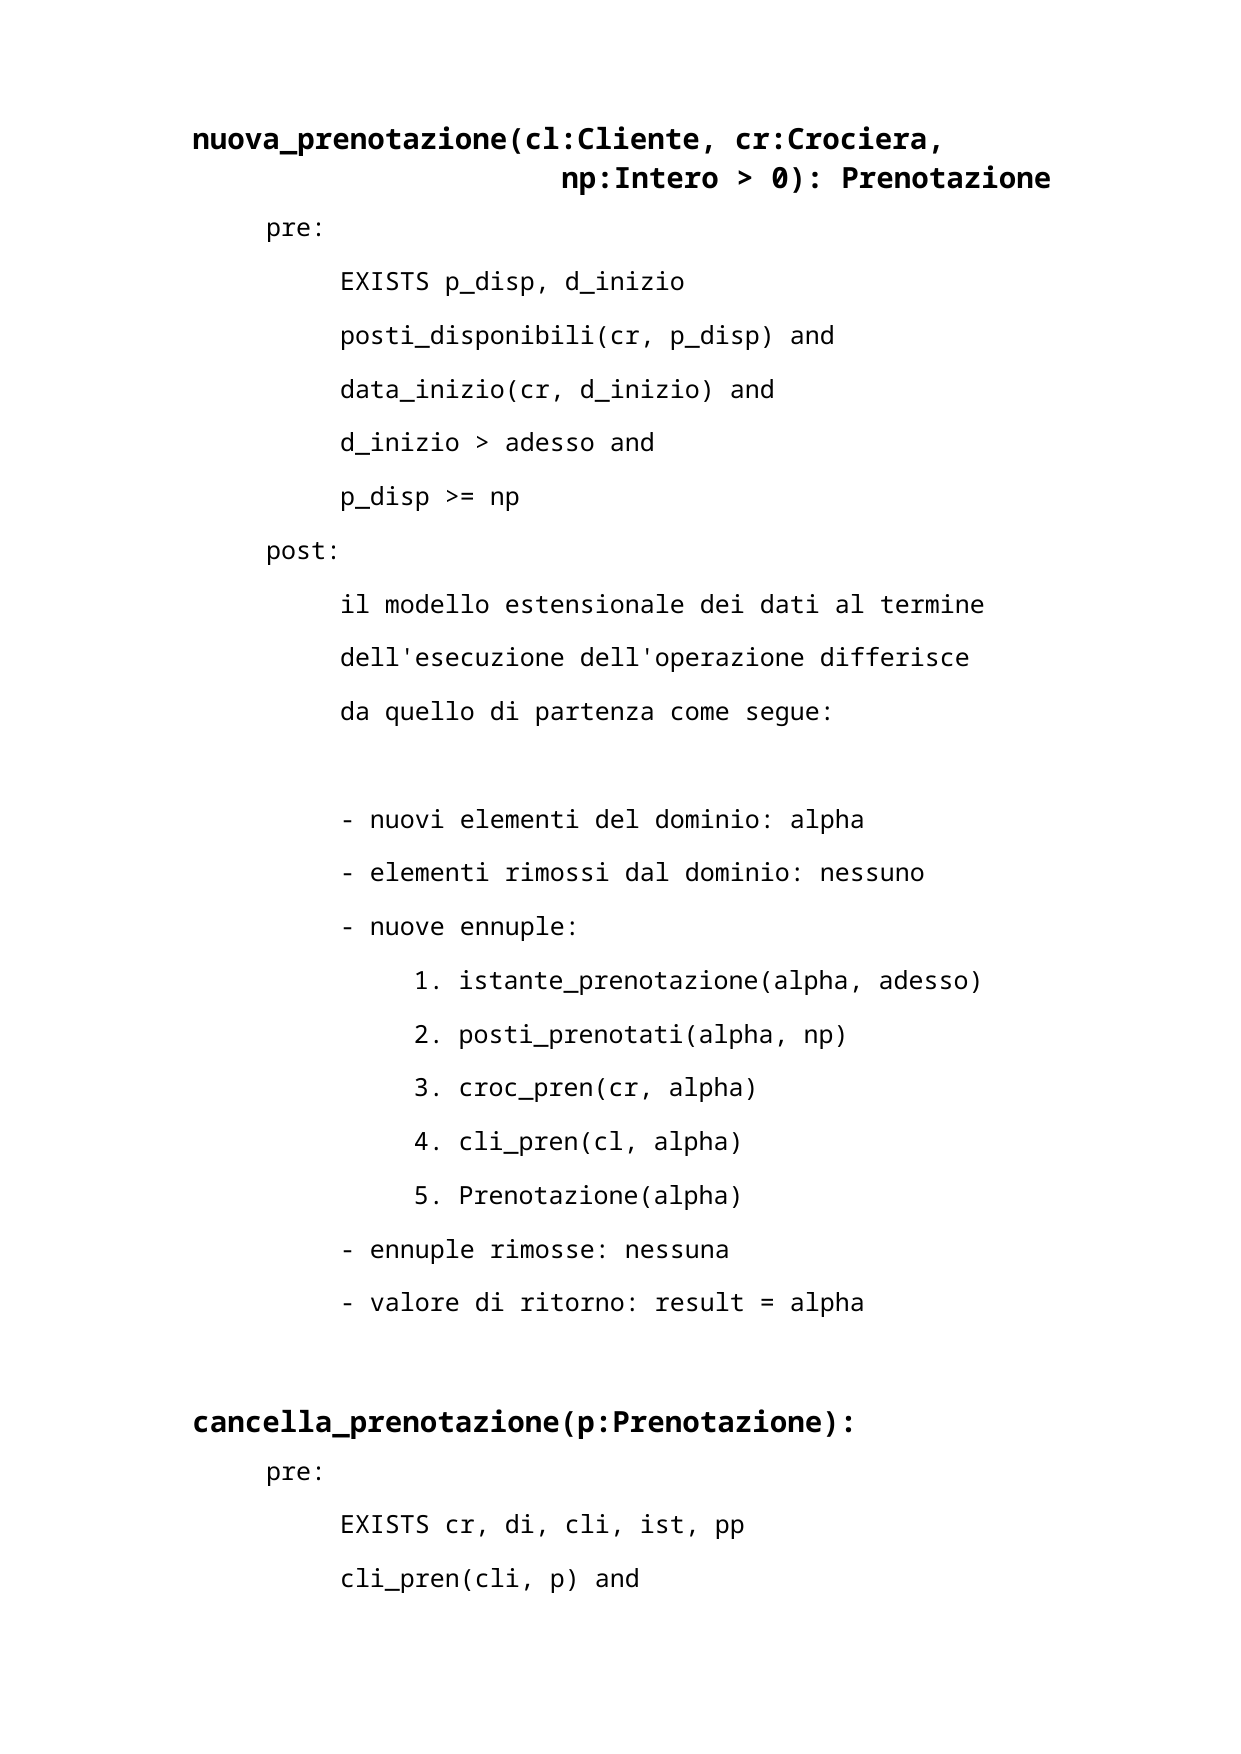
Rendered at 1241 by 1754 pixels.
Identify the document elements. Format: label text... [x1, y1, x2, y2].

text 1. istante_prenotazione(alpha, adesso) [118, 962, 1122, 997]
text il modello estensionale dei dati al termine [118, 586, 1122, 620]
text posti_disponibili(cr, p_disp) and [118, 317, 1122, 352]
text - nuovi elementi del dominio: alpha [118, 801, 1122, 835]
text d_inizio > adesso and [118, 425, 1122, 459]
text - elementi rimossi dal dominio: nessuno [118, 855, 1122, 889]
text - ennuple rimosse: nessuna [118, 1231, 1122, 1265]
text 3. croc_pren(cr, alpha) [118, 1070, 1122, 1104]
text - nuove ennuple: [118, 909, 1122, 943]
text data_inizio(cr, d_inizio) and [118, 371, 1122, 405]
text EXISTS cr, di, cli, ist, pp [118, 1507, 1122, 1541]
text pre: [118, 1453, 1122, 1487]
text post: [118, 532, 1122, 567]
text da quello di partenza come segue: [118, 694, 1122, 728]
text 2. posti_prenotati(alpha, np) [118, 1016, 1122, 1050]
text dell'esecuzione dell'operazione differisce [118, 640, 1122, 674]
text p_disp >= np [118, 479, 1122, 513]
text pre: [118, 210, 1122, 244]
text 5. Prenotazione(alpha) [118, 1177, 1122, 1212]
text - valore di ritorno: result = alpha [118, 1285, 1122, 1319]
subtitle nuova_prenotazione(cl:Cliente, cr:Crociera, np:Intero > 0): Prenotazione [118, 118, 1122, 197]
text 4. cli_pren(cl, alpha) [118, 1124, 1122, 1158]
subtitle cancella_prenotazione(p:Prenotazione): [118, 1401, 1122, 1441]
text cli_pren(cli, p) and [118, 1561, 1122, 1595]
text EXISTS p_disp, d_inizio [118, 264, 1122, 298]
